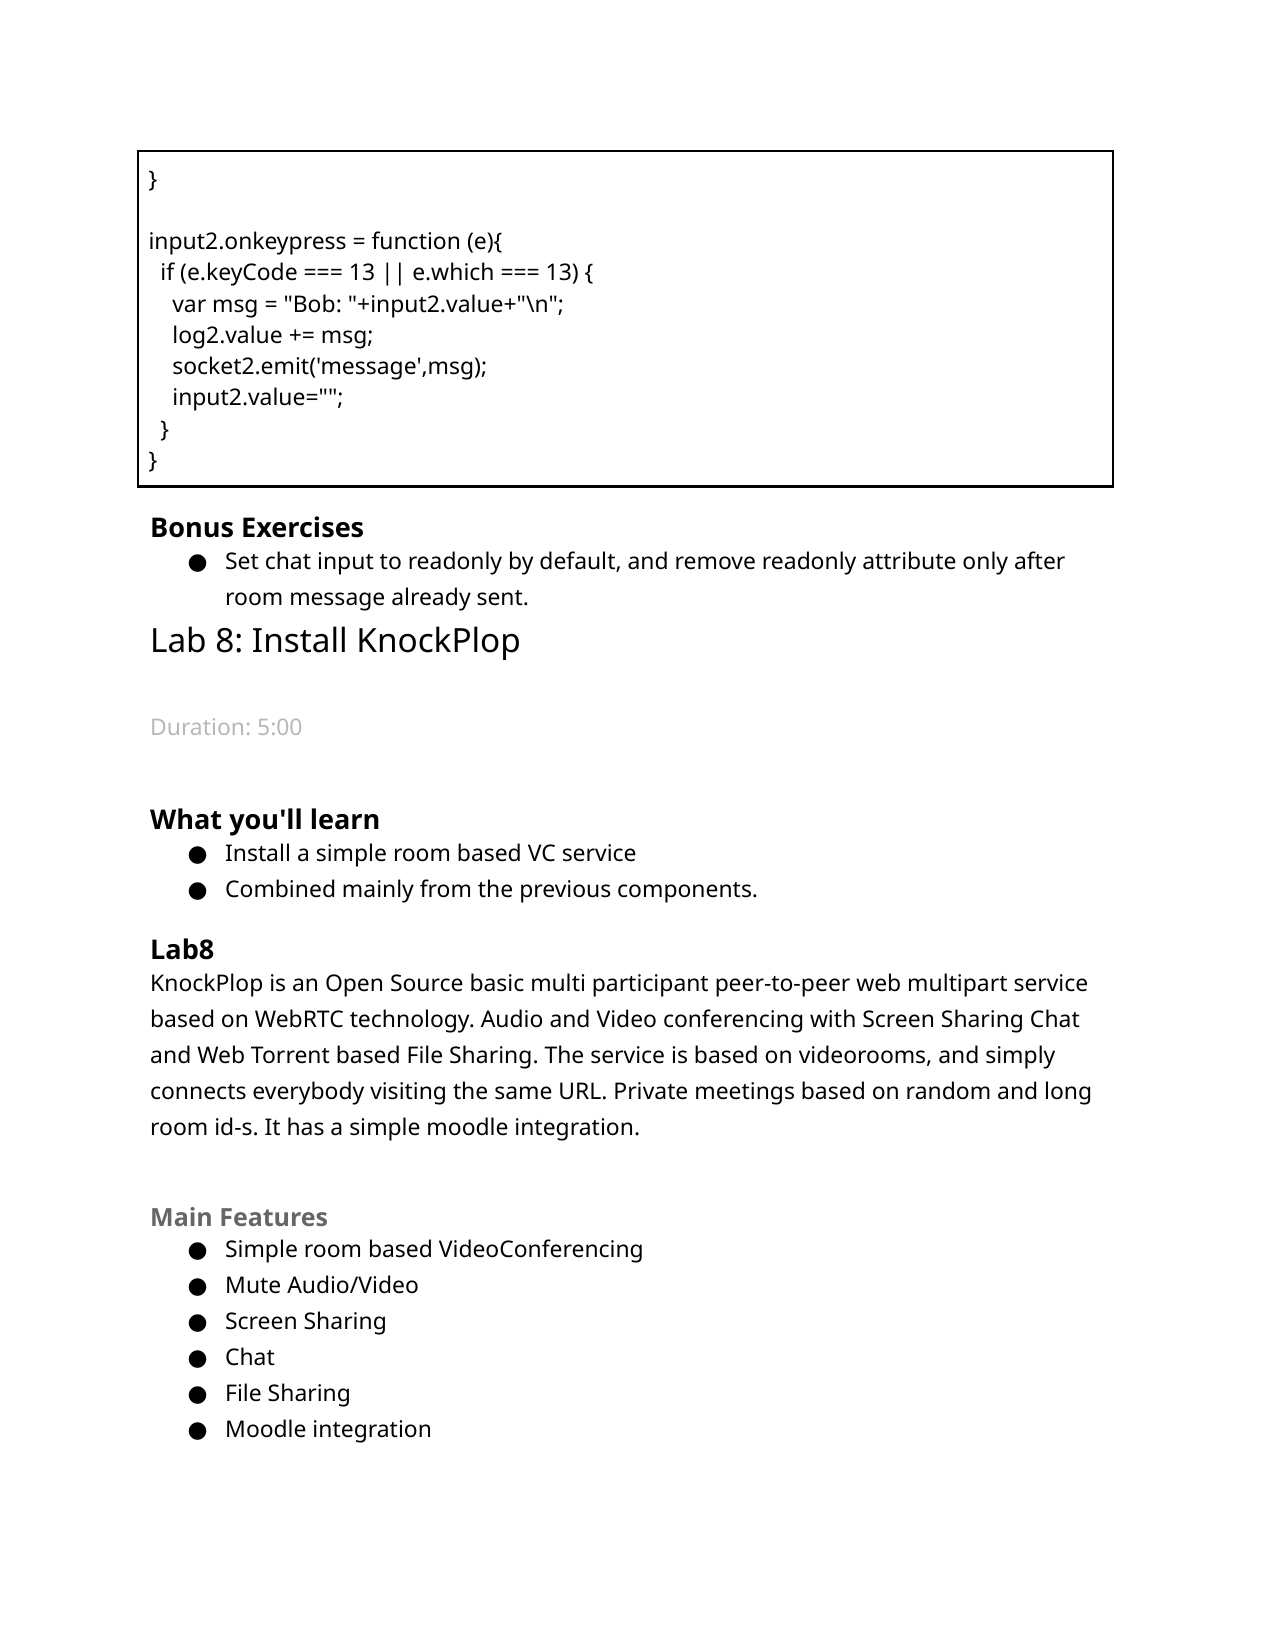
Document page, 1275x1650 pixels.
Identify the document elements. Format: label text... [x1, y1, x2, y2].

list Combined mainly from the previous components. [187, 873, 1125, 904]
list Chat [187, 1341, 1125, 1372]
list Screen Sharing [187, 1305, 1125, 1336]
list Mute Audio/Video [187, 1269, 1125, 1301]
list Set chat input to readonly by default, and remove readonly attribute only after room message already sent. [187, 545, 1125, 612]
list Install a simple room based VC service [187, 837, 1125, 869]
list File Sharing [187, 1377, 1125, 1408]
table_header } input2.onkeypress = function (e){ if (e.keyCode === 13 || e.which === 13) { var msg = "Bob: "+input2.value+"\n"; log2.value += msg; socket2.emit('message',msg); input2.value=""; } } [139, 152, 1112, 485]
subtitle Lab 8: Install KnockPlop [150, 617, 1125, 662]
subtitle Bonus Exercises [150, 508, 1125, 545]
subtitle What you'll learn [150, 801, 1125, 837]
text KnockPlop is an Open Source basic multi participant peer-to-peer web multipart service based on WebRTC technology. Audio and Video conferencing with Screen Sharing Chat and Web Torrent based File Sharing. The service is based on videorooms, and simply connects everybody visiting the same URL. Private meetings based on random and long room id-s. It has a simple moodle integration. [150, 967, 1125, 1142]
subtitle Main Features [150, 1199, 1125, 1233]
list Simple room based VideoConferencing [187, 1233, 1125, 1264]
list Moodle integration [187, 1413, 1125, 1444]
text Duration: 5:00 [150, 710, 1125, 742]
subtitle Lab8 [150, 930, 1125, 967]
